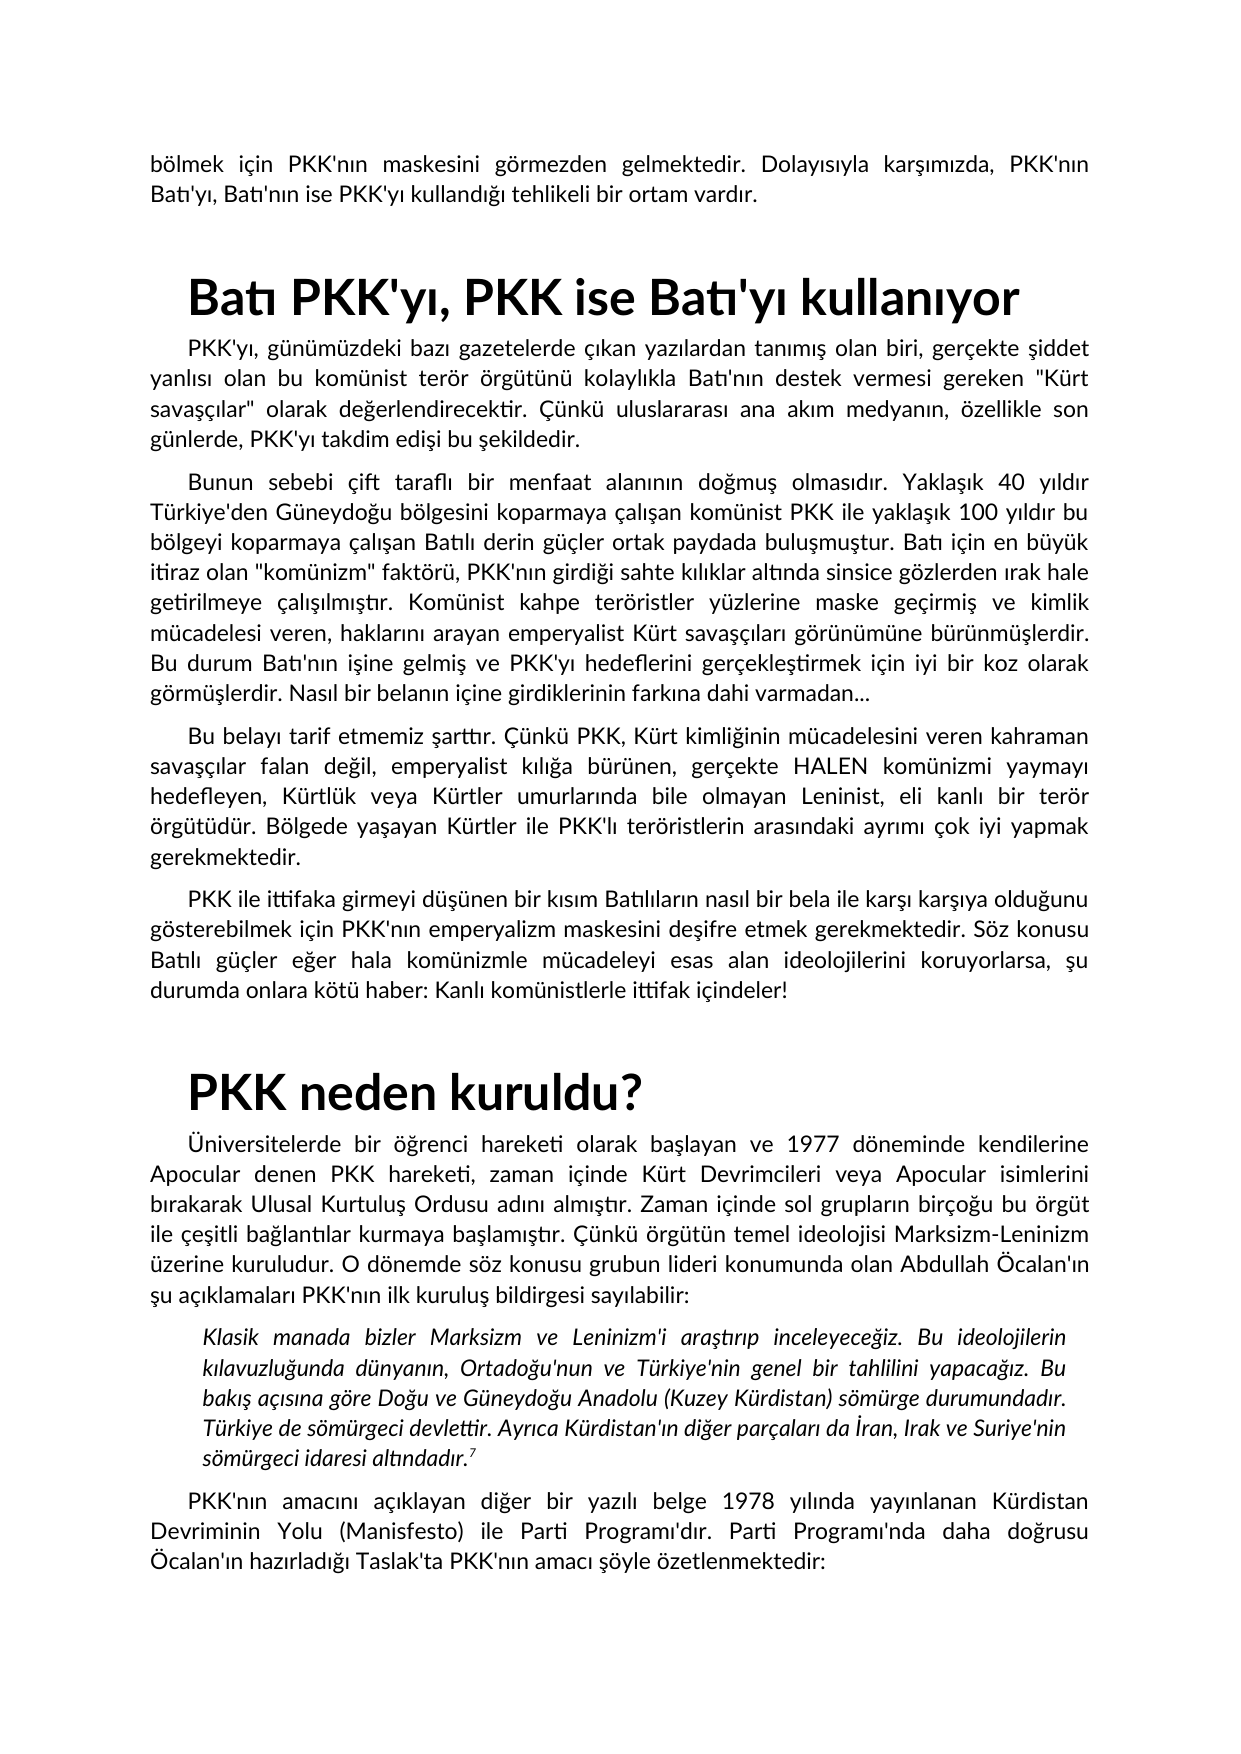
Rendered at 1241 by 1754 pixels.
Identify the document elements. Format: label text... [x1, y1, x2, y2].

text Bunun sebebi çift taraflı bir menfaat alanının doğmuş olmasıdır. Yaklaşık 40 yıldır Türkiye'den Güneydoğu bölgesini koparmaya çalışan komünist PKK ile yaklaşık 100 yıldır bu bölgeyi koparmaya çalışan Batılı derin güçler ortak paydada buluşmuştur. Batı için en büyük itiraz olan "komünizm" faktörü, PKK'nın girdiği sahte kılıklar altında sinsice gözlerden ırak hale getirilmeye çalışılmıştır. Komünist kahpe teröristler yüzlerine maske geçirmiş ve kimlik mücadelesi veren, haklarını arayan emperyalist Kürt savaşçıları görünümüne bürünmüşlerdir. Bu durum Batı'nın işine gelmiş ve PKK'yı hedeflerini gerçekleştirmek için iyi bir koz olarak görmüşlerdir. Nasıl bir belanın içine girdiklerinin farkına dahi varmadan... [150, 467, 1090, 706]
text Üniversitelerde bir öğrenci hareketi olarak başlayan ve 1977 döneminde kendilerine Apocular denen PKK hareketi, zaman içinde Kürt Devrimcileri veya Apocular isimlerini bırakarak Ulusal Kurtuluş Ordusu adını almıştır. Zaman içinde sol grupların birçoğu bu örgüt ile çeşitli bağlantılar kurmaya başlamıştır. Çünkü örgütün temel ideolojisi Marksizm-Leninizm üzerine kuruludur. O dönemde söz konusu grubun lideri konumunda olan Abdullah Öcalan'ın şu açıklamaları PKK'nın ilk kuruluş bildirgesi sayılabilir: [150, 1129, 1090, 1308]
text PKK'yı, günümüzdeki bazı gazetelerde çıkan yazılardan tanımış olan biri, gerçekte şiddet yanlısı olan bu komünist terör örgütünü kolaylıkla Batı'nın destek vermesi gereken "Kürt savaşçılar" olarak değerlendirecektir. Çünkü uluslararası ana akım medyanın, özellikle son günlerde, PKK'yı takdim edişi bu şekildedir. [150, 334, 1090, 452]
subtitle PKK neden kuruldu? [187, 1061, 1090, 1121]
text Klasik manada bizler Marksizm ve Leninizm'i araştırıp inceleyeceğiz. Bu ideolojilerin kılavuzluğunda dünyanın, Ortadoğu'nun ve Türkiye'nin genel bir tahlilini yapacağız. Bu bakış açısına göre Doğu ve Güneydoğu Anadolu (Kuzey Kürdistan) sömürge durumundadır. Türkiye de sömürgeci devlettir. Ayrıca Kürdistan'ın diğer parçaları da İran, Irak ve Suriye'nin sömürgeci idaresi altındadır.7 [202, 1323, 1068, 1471]
subtitle Batı PKK'yı, PKK ise Batı'yı kullanıyor [187, 266, 1090, 326]
text Bu belayı tarif etmemiz şarttır. Çünkü PKK, Kürt kimliğinin mücadelesini veren kahraman savaşçılar falan değil, emperyalist kılığa bürünen, gerçekte HALEN komünizmi yaymayı hedefleyen, Kürtlük veya Kürtler umurlarında bile olmayan Leninist, eli kanlı bir terör örgütüdür. Bölgede yaşayan Kürtler ile PKK'lı teröristlerin arasındaki ayrımı çok iyi yapmak gerekmektedir. [150, 721, 1090, 870]
text bölmek için PKK'nın maskesini görmezden gelmektedir. Dolayısıyla karşımızda, PKK'nın Batı'yı, Batı'nın ise PKK'yı kullandığı tehlikeli bir ortam vardır. [150, 150, 1090, 208]
text PKK ile ittifaka girmeyi düşünen bir kısım Batılıların nasıl bir bela ile karşı karşıya olduğunu gösterebilmek için PKK'nın emperyalizm maskesini deşifre etmek gerekmektedir. Söz konusu Batılı güçler eğer hala komünizmle mücadeleyi esas alan ideolojilerini koruyorlarsa, şu durumda onlara kötü haber: Kanlı komünistlerle ittifak içindeler! [150, 885, 1090, 1003]
text PKK'nın amacını açıklayan diğer bir yazılı belge 1978 yılında yayınlanan Kürdistan Devriminin Yolu (Manisfesto) ile Parti Programı'dır. Parti Programı'nda daha doğrusu Öcalan'ın hazırladığı Taslak'ta PKK'nın amacı şöyle özetlenmektedir: [150, 1487, 1090, 1574]
